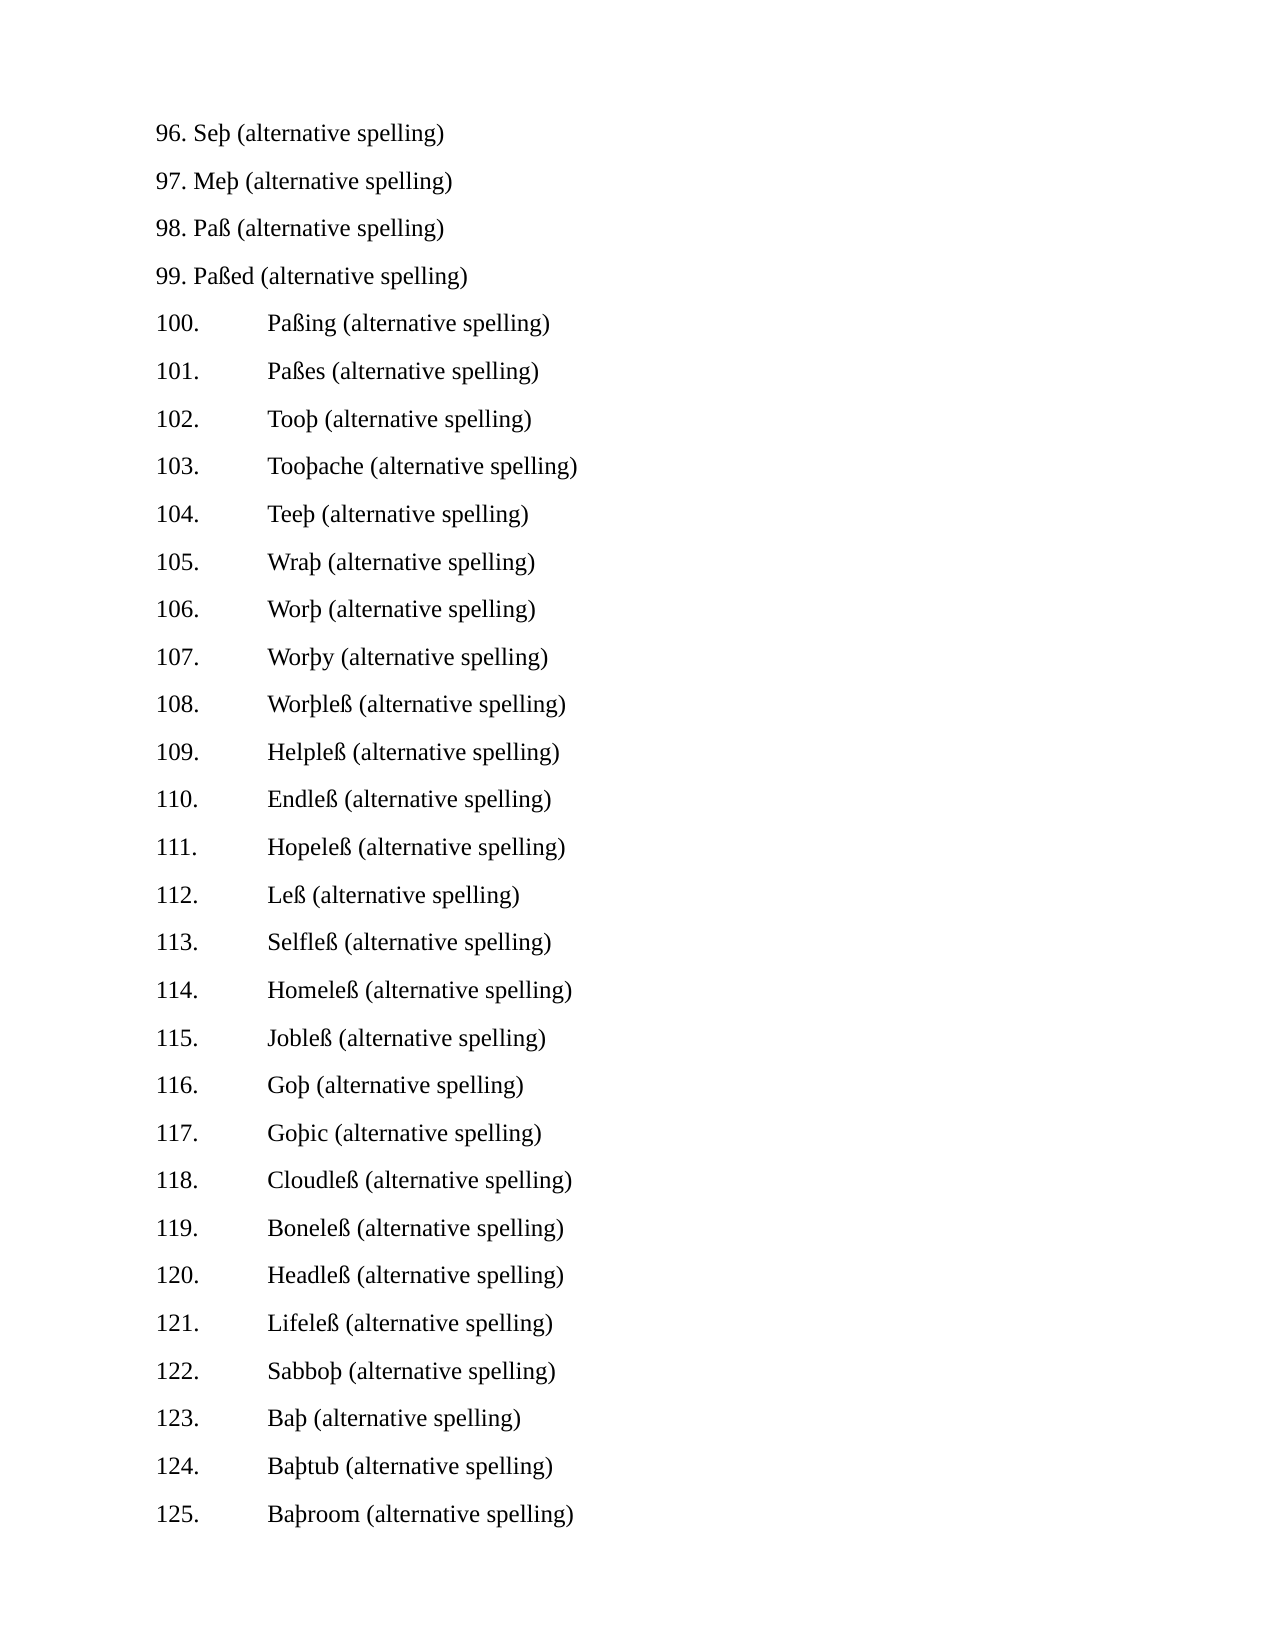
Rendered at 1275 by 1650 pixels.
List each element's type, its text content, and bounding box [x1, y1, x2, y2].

list Baþ (alternative spelling) [156, 1403, 1157, 1432]
list Headleß (alternative spelling) [156, 1261, 1157, 1289]
list Cloudleß (alternative spelling) [156, 1165, 1157, 1194]
list Tooþ (alternative spelling) [156, 404, 1157, 432]
list Goþic (alternative spelling) [156, 1118, 1157, 1147]
list Paßed (alternative spelling) [156, 261, 1157, 290]
list Helpleß (alternative spelling) [156, 737, 1157, 766]
list Paßing (alternative spelling) [156, 308, 1157, 337]
list Seþ (alternative spelling) [156, 118, 1157, 147]
list Baþroom (alternative spelling) [156, 1499, 1157, 1527]
list Jobleß (alternative spelling) [156, 1023, 1157, 1051]
list Tooþache (alternative spelling) [156, 451, 1157, 480]
list Sabboþ (alternative spelling) [156, 1356, 1157, 1384]
list Baþtub (alternative spelling) [156, 1451, 1157, 1480]
list Worþ (alternative spelling) [156, 594, 1157, 623]
list Paß (alternative spelling) [156, 213, 1157, 242]
list Leß (alternative spelling) [156, 880, 1157, 908]
list Goþ (alternative spelling) [156, 1070, 1157, 1099]
list Selfleß (alternative spelling) [156, 927, 1157, 956]
list Paßes (alternative spelling) [156, 356, 1157, 385]
list Endleß (alternative spelling) [156, 784, 1157, 813]
list Worþy (alternative spelling) [156, 642, 1157, 671]
list Homeleß (alternative spelling) [156, 975, 1157, 1004]
list Hopeleß (alternative spelling) [156, 832, 1157, 861]
list Lifeleß (alternative spelling) [156, 1308, 1157, 1337]
list Boneleß (alternative spelling) [156, 1213, 1157, 1242]
list Meþ (alternative spelling) [156, 166, 1157, 194]
list Teeþ (alternative spelling) [156, 499, 1157, 528]
list Worþleß (alternative spelling) [156, 689, 1157, 718]
list Wraþ (alternative spelling) [156, 547, 1157, 575]
